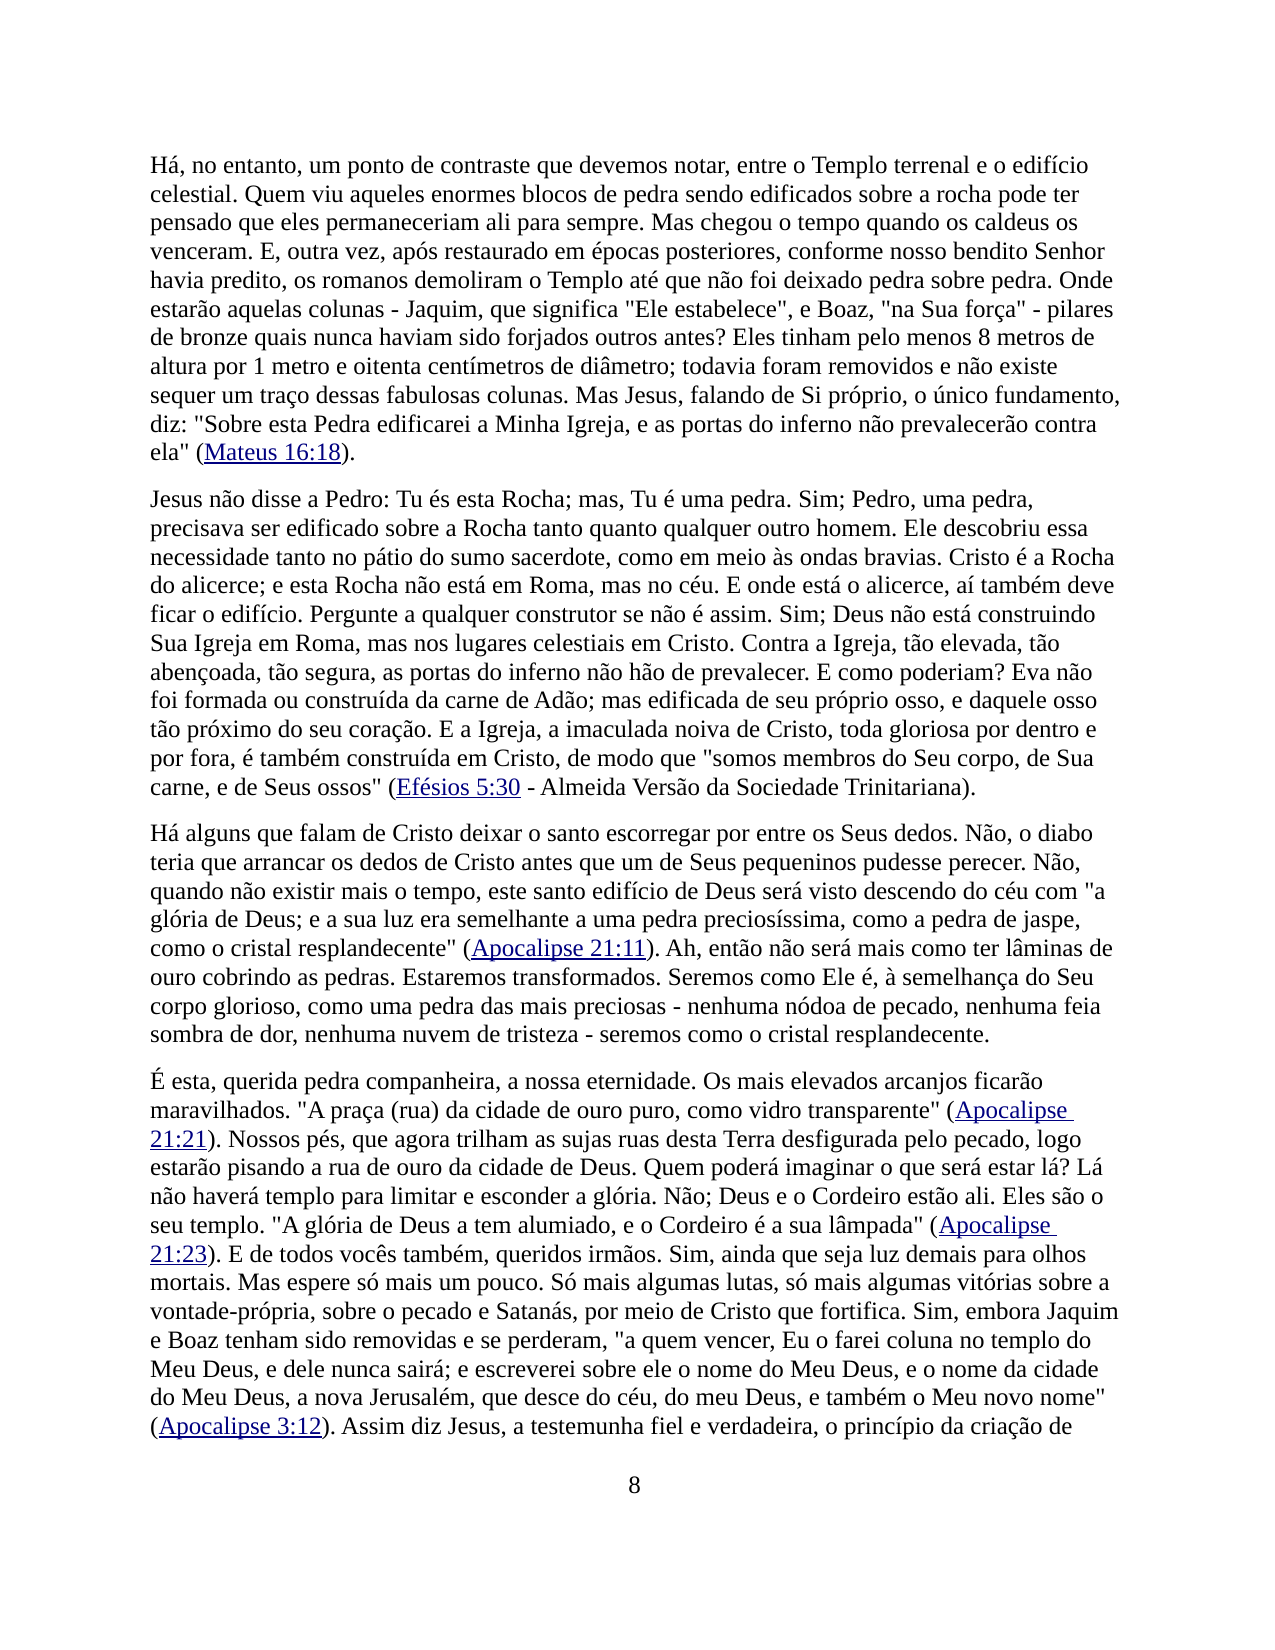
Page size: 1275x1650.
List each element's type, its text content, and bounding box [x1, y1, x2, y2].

text Jesus não disse a Pedro: Tu és esta Rocha; mas, Tu é uma pedra. Sim; Pedro, uma pedra, precisava ser edificado sobre a Rocha tanto quanto qualquer outro homem. Ele descobriu essa necessidade tanto no pátio do sumo sacerdote, como em meio às ondas bravias. Cristo é a Rocha do alicerce; e esta Rocha não está em Roma, mas no céu. E onde está o alicerce, aí também deve ficar o edifício. Pergunte a qualquer construtor se não é assim. Sim; Deus não está construindo Sua Igreja em Roma, mas nos lugares celestiais em Cristo. Contra a Igreja, tão elevada, tão abençoada, tão segura, as portas do inferno não hão de prevalecer. E como poderiam? Eva não foi formada ou construída da carne de Adão; mas edificada de seu próprio osso, e daquele osso tão próximo do seu coração. E a Igreja, a imaculada noiva de Cristo, toda gloriosa por dentro e por fora, é também construída em Cristo, de modo que "somos membros do Seu corpo, de Sua carne, e de Seus ossos" (Efésios 5:30 - Almeida Versão da Sociedade Trinitariana). [150, 484, 1125, 800]
text Há alguns que falam de Cristo deixar o santo escorregar por entre os Seus dedos. Não, o diabo teria que arrancar os dedos de Cristo antes que um de Seus pequeninos pudesse perecer. Não, quando não existir mais o tempo, este santo edifício de Deus será visto descendo do céu com "a glória de Deus; e a sua luz era semelhante a uma pedra preciosíssima, como a pedra de jaspe, como o cristal resplandecente" (Apocalipse 21:11). Ah, então não será mais como ter lâminas de ouro cobrindo as pedras. Estaremos transformados. Seremos como Ele é, à semelhança do Seu corpo glorioso, como uma pedra das mais preciosas - nenhuma nódoa de pecado, nenhuma feia sombra de dor, nenhuma nuvem de tristeza - seremos como o cristal resplandecente. [150, 818, 1125, 1048]
text Há, no entanto, um ponto de contraste que devemos notar, entre o Templo terrenal e o edifício celestial. Quem viu aqueles enormes blocos de pedra sendo edificados sobre a rocha pode ter pensado que eles permaneceriam ali para sempre. Mas chegou o tempo quando os caldeus os venceram. E, outra vez, após restaurado em épocas posteriores, conforme nosso bendito Senhor havia predito, os romanos demoliram o Templo até que não foi deixado pedra sobre pedra. Onde estarão aquelas colunas - Jaquim, que significa "Ele estabelece", e Boaz, "na Sua força" - pilares de bronze quais nunca haviam sido forjados outros antes? Eles tinham pelo menos 8 metros de altura por 1 metro e oitenta centímetros de diâmetro; todavia foram removidos e não existe sequer um traço dessas fabulosas colunas. Mas Jesus, falando de Si próprio, o único fundamento, diz: "Sobre esta Pedra edificarei a Minha Igreja, e as portas do inferno não prevalecerão contra ela" (Mateus 16:18). [150, 150, 1125, 466]
text É esta, querida pedra companheira, a nossa eternidade. Os mais elevados arcanjos ficarão maravilhados. "A praça (rua) da cidade de ouro puro, como vidro transparente" (Apocalipse 21:21). Nossos pés, que agora trilham as sujas ruas desta Terra desfigurada pelo pecado, logo estarão pisando a rua de ouro da cidade de Deus. Quem poderá imaginar o que será estar lá? Lá não haverá templo para limitar e esconder a glória. Não; Deus e o Cordeiro estão ali. Eles são o seu templo. "A glória de Deus a tem alumiado, e o Cordeiro é a sua lâmpada" (Apocalipse 21:23). E de todos vocês também, queridos irmãos. Sim, ainda que seja luz demais para olhos mortais. Mas espere só mais um pouco. Só mais algumas lutas, só mais algumas vitórias sobre a vontade-própria, sobre o pecado e Satanás, por meio de Cristo que fortifica. Sim, embora Jaquim e Boaz tenham sido removidas e se perderam, "a quem vencer, Eu o farei coluna no templo do Meu Deus, e dele nunca sairá; e escreverei sobre ele o nome do Meu Deus, e o nome da cidade do Meu Deus, a nova Jerusalém, que desce do céu, do meu Deus, e também o Meu novo nome" (Apocalipse 3:12). Assim diz Jesus, a testemunha fiel e verdadeira, o princípio da criação de [150, 1066, 1125, 1440]
